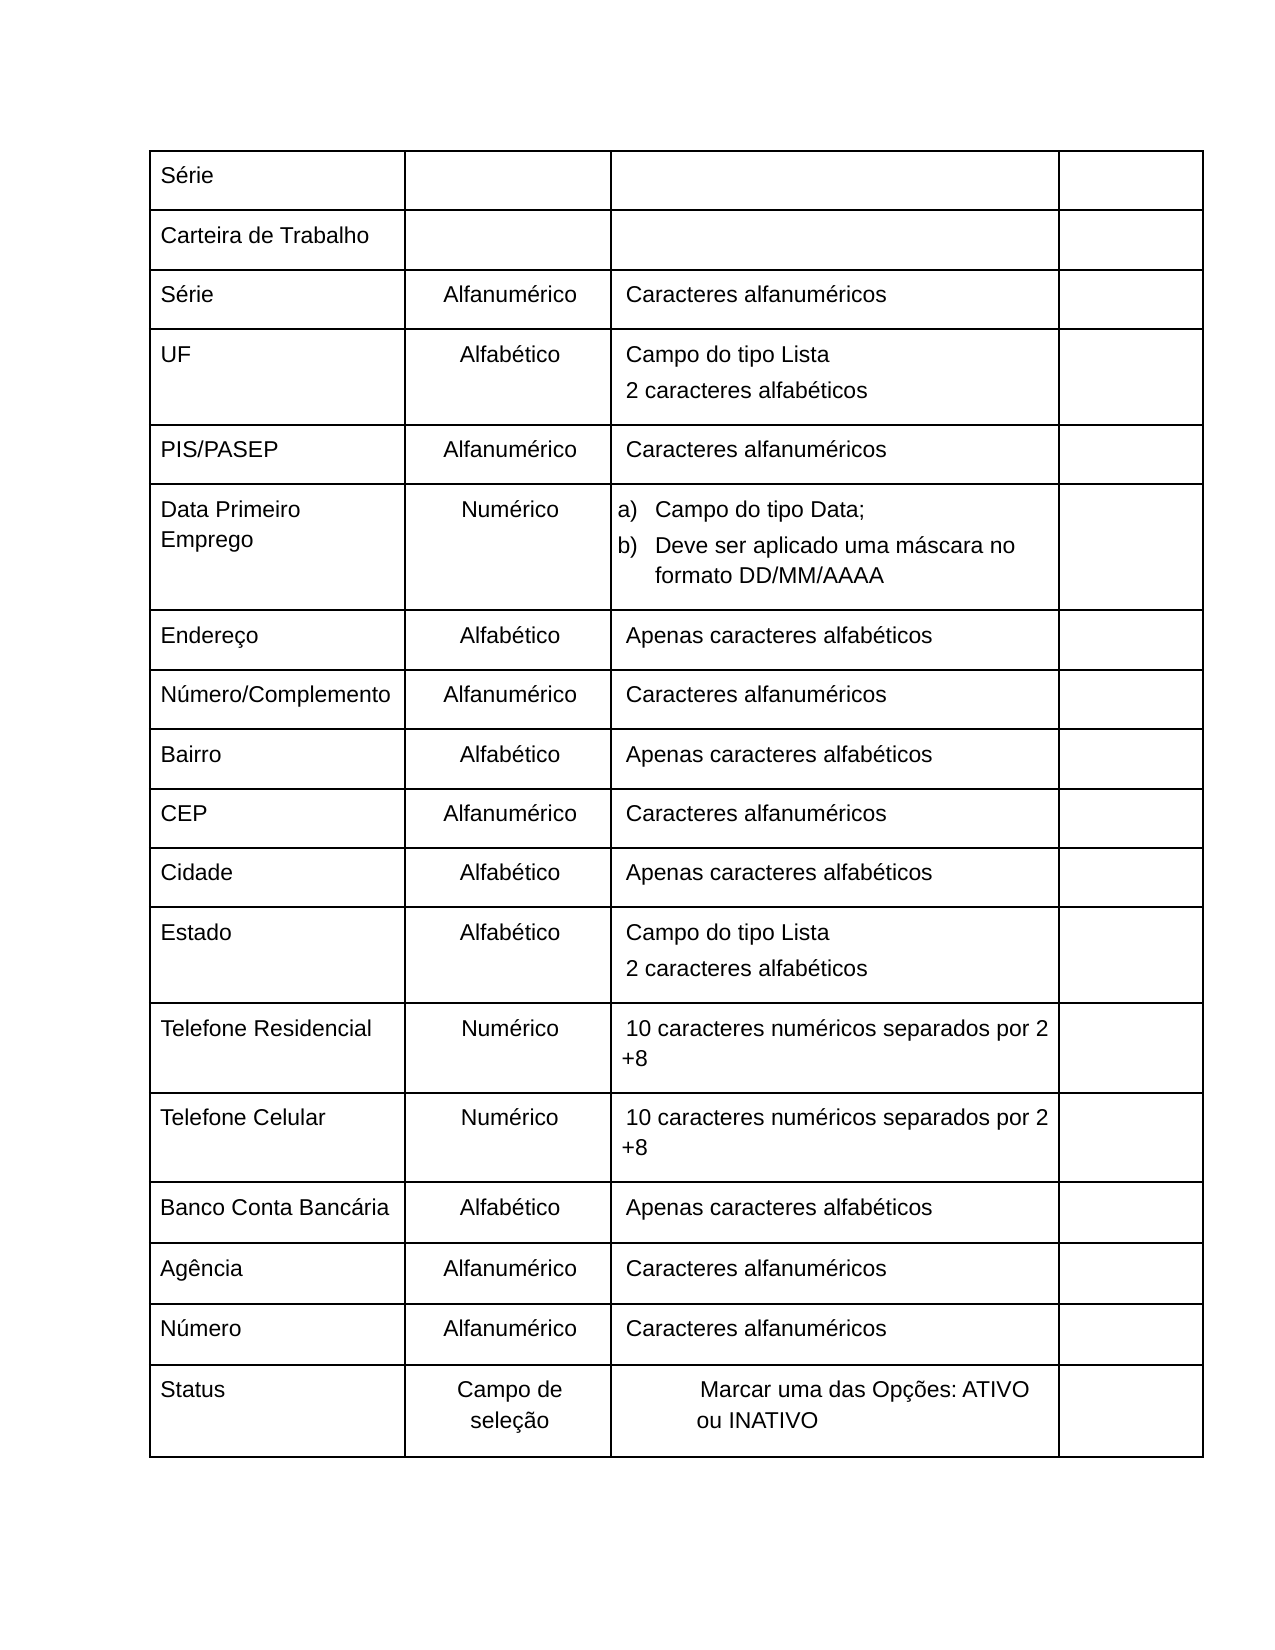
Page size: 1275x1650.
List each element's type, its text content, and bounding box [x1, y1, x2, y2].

table_cell Série [151, 152, 404, 209]
table_cell [1060, 671, 1202, 728]
table_cell Alfanumérico [406, 426, 610, 483]
table_cell Alfanumérico [406, 790, 610, 847]
table_cell [1060, 485, 1202, 609]
table_cell [612, 211, 1058, 269]
table_cell Carteira de Trabalho [151, 211, 404, 269]
table_cell CEP [151, 790, 404, 847]
table_cell PIS/PASEP [151, 426, 404, 483]
table_cell Telefone Residencial [151, 1004, 404, 1092]
table_cell Apenas caracteres alfabéticos [612, 1183, 1058, 1242]
table_cell Estado [151, 908, 404, 1002]
table_cell Alfabético [406, 849, 610, 906]
table_cell [1060, 426, 1202, 483]
table_cell Campo do tipo Lista 2 caracteres alfabéticos [612, 330, 1058, 424]
table_cell [1060, 1366, 1202, 1456]
table_cell a) Campo do tipo Data; b) Deve ser aplicado uma máscara no formato DD/MM/AAAA [612, 485, 1058, 609]
table_cell [1060, 330, 1202, 424]
table_cell [1060, 790, 1202, 847]
table_cell [1060, 849, 1202, 906]
table_cell 10 caracteres numéricos separados por 2 +8 [612, 1004, 1058, 1092]
table_cell Banco Conta Bancária [151, 1183, 404, 1242]
table_cell Alfanumérico [406, 1305, 610, 1363]
table_cell Numérico [406, 1094, 610, 1181]
table_cell Apenas caracteres alfabéticos [612, 730, 1058, 787]
table_cell Alfanumérico [406, 671, 610, 728]
table_cell Bairro [151, 730, 404, 787]
table_cell Alfanumérico [406, 271, 610, 328]
table_cell Marcar uma das Opções: ATIVO ou INATIVO [612, 1366, 1058, 1456]
table_cell [1060, 1094, 1202, 1181]
table_cell Alfabético [406, 330, 610, 424]
table_cell Apenas caracteres alfabéticos [612, 611, 1058, 669]
table_cell Telefone Celular [151, 1094, 404, 1181]
table_cell Status [151, 1366, 404, 1456]
table_cell [1060, 1305, 1202, 1363]
table_cell Alfabético [406, 1183, 610, 1242]
table_cell Numérico [406, 485, 610, 609]
table_cell [1060, 730, 1202, 787]
table_cell [1060, 611, 1202, 669]
table_cell Caracteres alfanuméricos [612, 1305, 1058, 1363]
table_cell [1060, 211, 1202, 269]
table_cell [406, 211, 610, 269]
table_cell Endereço [151, 611, 404, 669]
table_cell 10 caracteres numéricos separados por 2 +8 [612, 1094, 1058, 1181]
table_cell Caracteres alfanuméricos [612, 790, 1058, 847]
table_cell UF [151, 330, 404, 424]
table_cell Apenas caracteres alfabéticos [612, 849, 1058, 906]
table_cell Campo do tipo Lista 2 caracteres alfabéticos [612, 908, 1058, 1002]
table_cell Número [151, 1305, 404, 1363]
table_cell Série [151, 271, 404, 328]
table_cell Data Primeiro Emprego [151, 485, 404, 609]
table_cell Caracteres alfanuméricos [612, 1244, 1058, 1303]
table_cell [1060, 271, 1202, 328]
table_cell Alfabético [406, 908, 610, 1002]
table_cell [612, 152, 1058, 209]
table_cell Alfabético [406, 611, 610, 669]
table_cell Caracteres alfanuméricos [612, 426, 1058, 483]
table_cell [1060, 1004, 1202, 1092]
table_cell Alfanumérico [406, 1244, 610, 1303]
table_cell [1060, 152, 1202, 209]
table_cell [406, 152, 610, 209]
table_cell Cidade [151, 849, 404, 906]
table_cell [1060, 908, 1202, 1002]
table_cell Agência [151, 1244, 404, 1303]
table_cell [1060, 1183, 1202, 1242]
table_cell [1060, 1244, 1202, 1303]
table_cell Número/Complemento [151, 671, 404, 728]
table_cell Caracteres alfanuméricos [612, 271, 1058, 328]
table_cell Campo de seleção [406, 1366, 610, 1456]
table_cell Numérico [406, 1004, 610, 1092]
table_cell Caracteres alfanuméricos [612, 671, 1058, 728]
table_cell Alfabético [406, 730, 610, 787]
